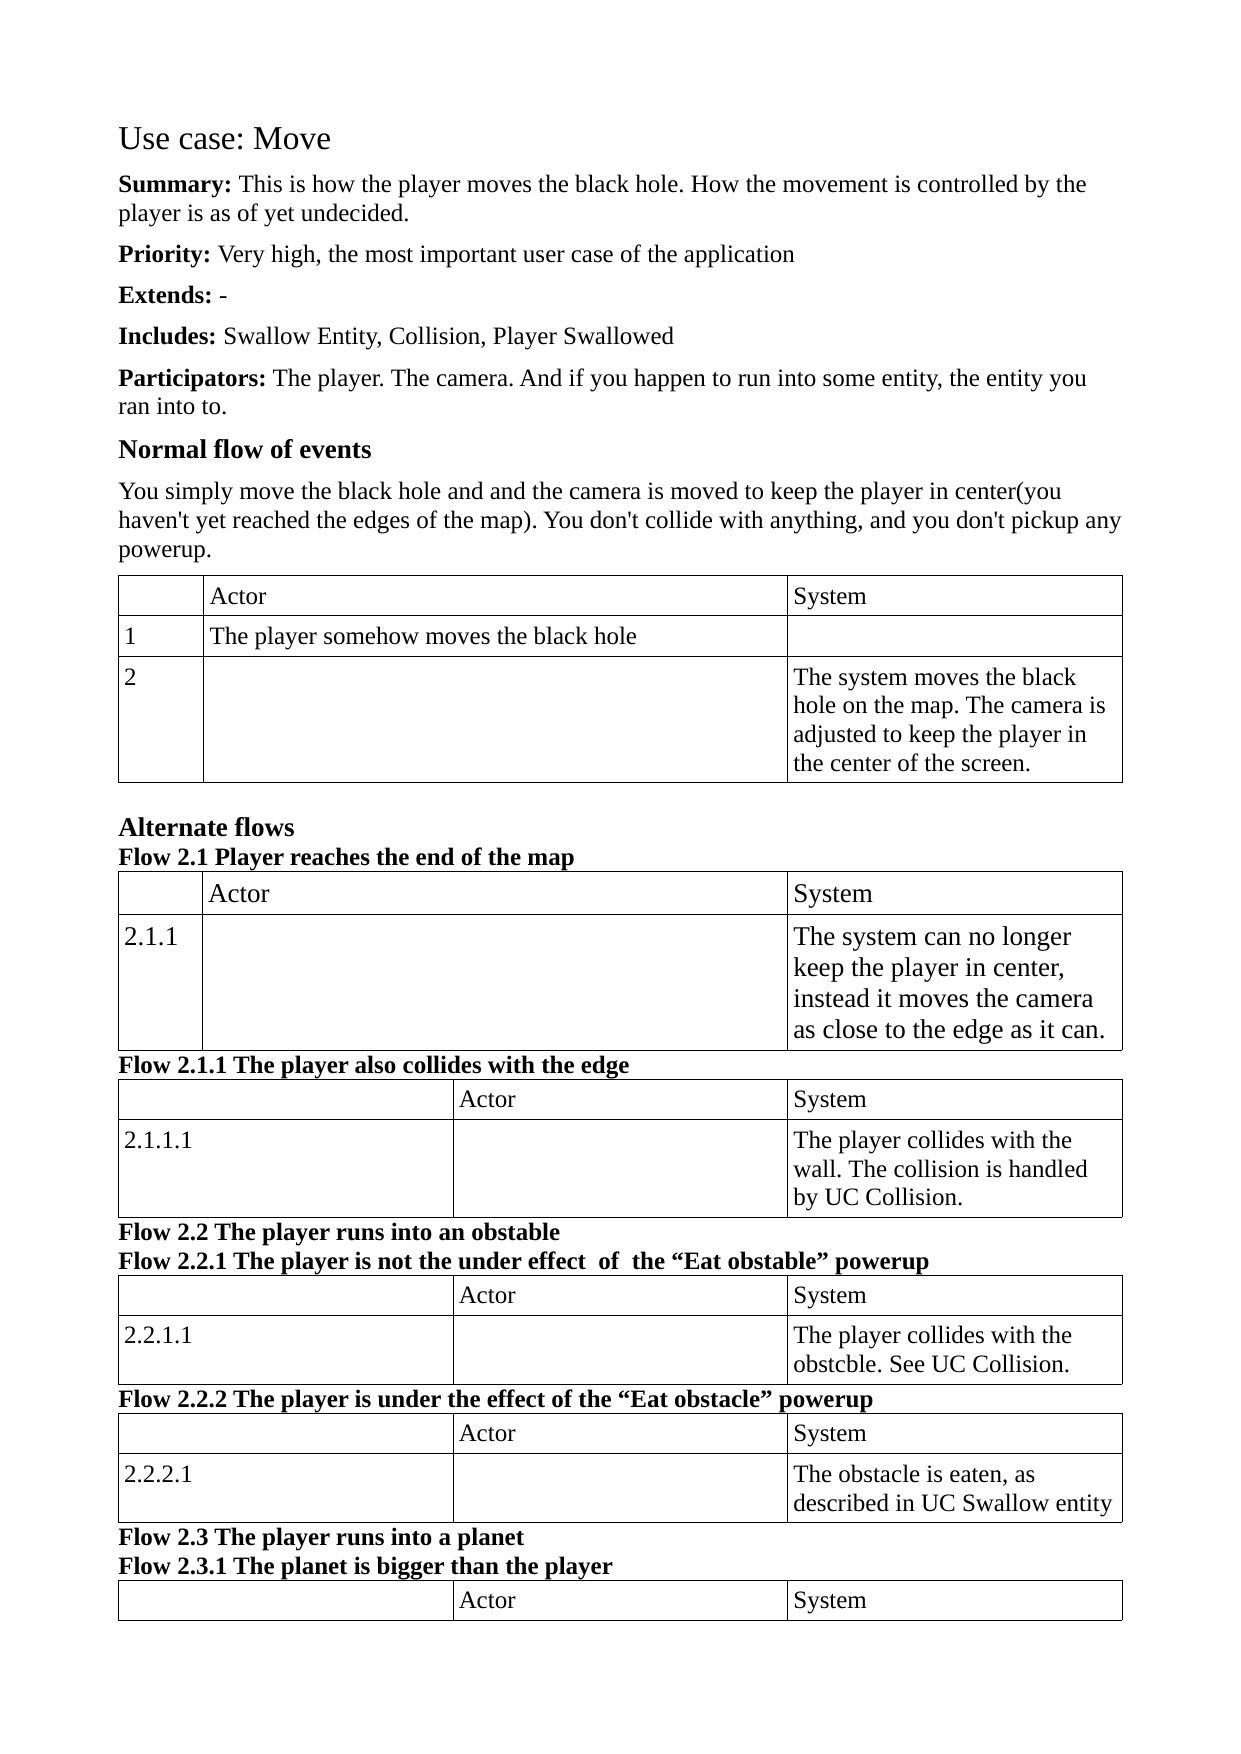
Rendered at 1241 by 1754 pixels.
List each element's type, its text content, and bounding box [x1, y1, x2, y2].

table_header [119, 1414, 453, 1453]
table_cell [788, 616, 1122, 656]
text You simply move the black hole and and the camera is moved to keep the player in center(you haven't yet reached the edges of the map). You don't collide with anything, and you don't pickup any powerup. [118, 476, 1122, 563]
table_cell [204, 657, 787, 782]
table_cell The player somehow moves the black hole [204, 616, 787, 656]
table_cell The player collides with the obstcble. See UC Collision. [788, 1316, 1122, 1384]
table_header System [788, 1414, 1122, 1453]
text Alternate flows [118, 811, 1122, 842]
text Priority: Very high, the most important user case of the application [118, 239, 1122, 268]
table_header Actor [454, 1276, 787, 1315]
table_cell 2.2.1.1 [119, 1316, 453, 1384]
table_header Actor [454, 1581, 787, 1620]
text Summary: This is how the player moves the black hole. How the movement is controlled by the player is as of yet undecided. [118, 169, 1122, 226]
table_header [119, 1080, 453, 1119]
text Use case: Move [118, 118, 1122, 156]
text Flow 2.3 The player runs into a planet [118, 1523, 1122, 1551]
table_cell The player collides with the wall. The collision is handled by UC Collision. [788, 1120, 1122, 1217]
table_cell [454, 1454, 787, 1522]
table_header [119, 1581, 453, 1620]
text Flow 2.1 Player reaches the end of the map [118, 842, 1122, 871]
text Flow 2.2 The player runs into an obstable [118, 1218, 1122, 1246]
table_cell [454, 1316, 787, 1384]
text Flow 2.2.2 The player is under the effect of the “Eat obstacle” powerup [118, 1385, 1122, 1413]
table_cell The obstacle is eaten, as described in UC Swallow entity [788, 1454, 1122, 1522]
text Flow 2.3.1 The planet is bigger than the player [118, 1551, 1122, 1580]
table_header Actor [454, 1080, 787, 1119]
table_cell 1 [119, 616, 203, 656]
table_header System [788, 1080, 1122, 1119]
table_cell [454, 1120, 787, 1217]
table_cell 2 [119, 657, 203, 782]
text Normal flow of events [118, 433, 1122, 464]
table_header Actor [204, 576, 787, 615]
text Participators: The player. The camera. And if you happen to run into some entity, the entity you ran into to. [118, 363, 1122, 420]
table_cell The system moves the black hole on the map. The camera is adjusted to keep the player in the center of the screen. [788, 657, 1122, 782]
table_cell The system can no longer keep the player in center, instead it moves the camera as close to the edge as it can. [788, 915, 1122, 1050]
table_header [119, 576, 203, 615]
table_header System [788, 1276, 1122, 1315]
table_header [119, 872, 202, 914]
table_header Actor [203, 872, 787, 914]
table_header Actor [454, 1414, 787, 1453]
table_header System [788, 1581, 1122, 1620]
table_cell 2.2.2.1 [119, 1454, 453, 1522]
table_header [119, 1276, 453, 1315]
table_cell 2.1.1 [119, 915, 202, 1050]
text Flow 2.2.1 The player is not the under effect of the “Eat obstable” powerup [118, 1246, 1122, 1274]
table_cell [203, 915, 787, 1050]
text Flow 2.1.1 The player also collides with the edge [118, 1051, 1122, 1079]
table_header System [788, 576, 1122, 615]
text Includes: Swallow Entity, Collision, Player Swallowed [118, 321, 1122, 350]
table_header System [788, 872, 1122, 914]
table_cell 2.1.1.1 [119, 1120, 453, 1217]
text Extends: - [118, 280, 1122, 309]
